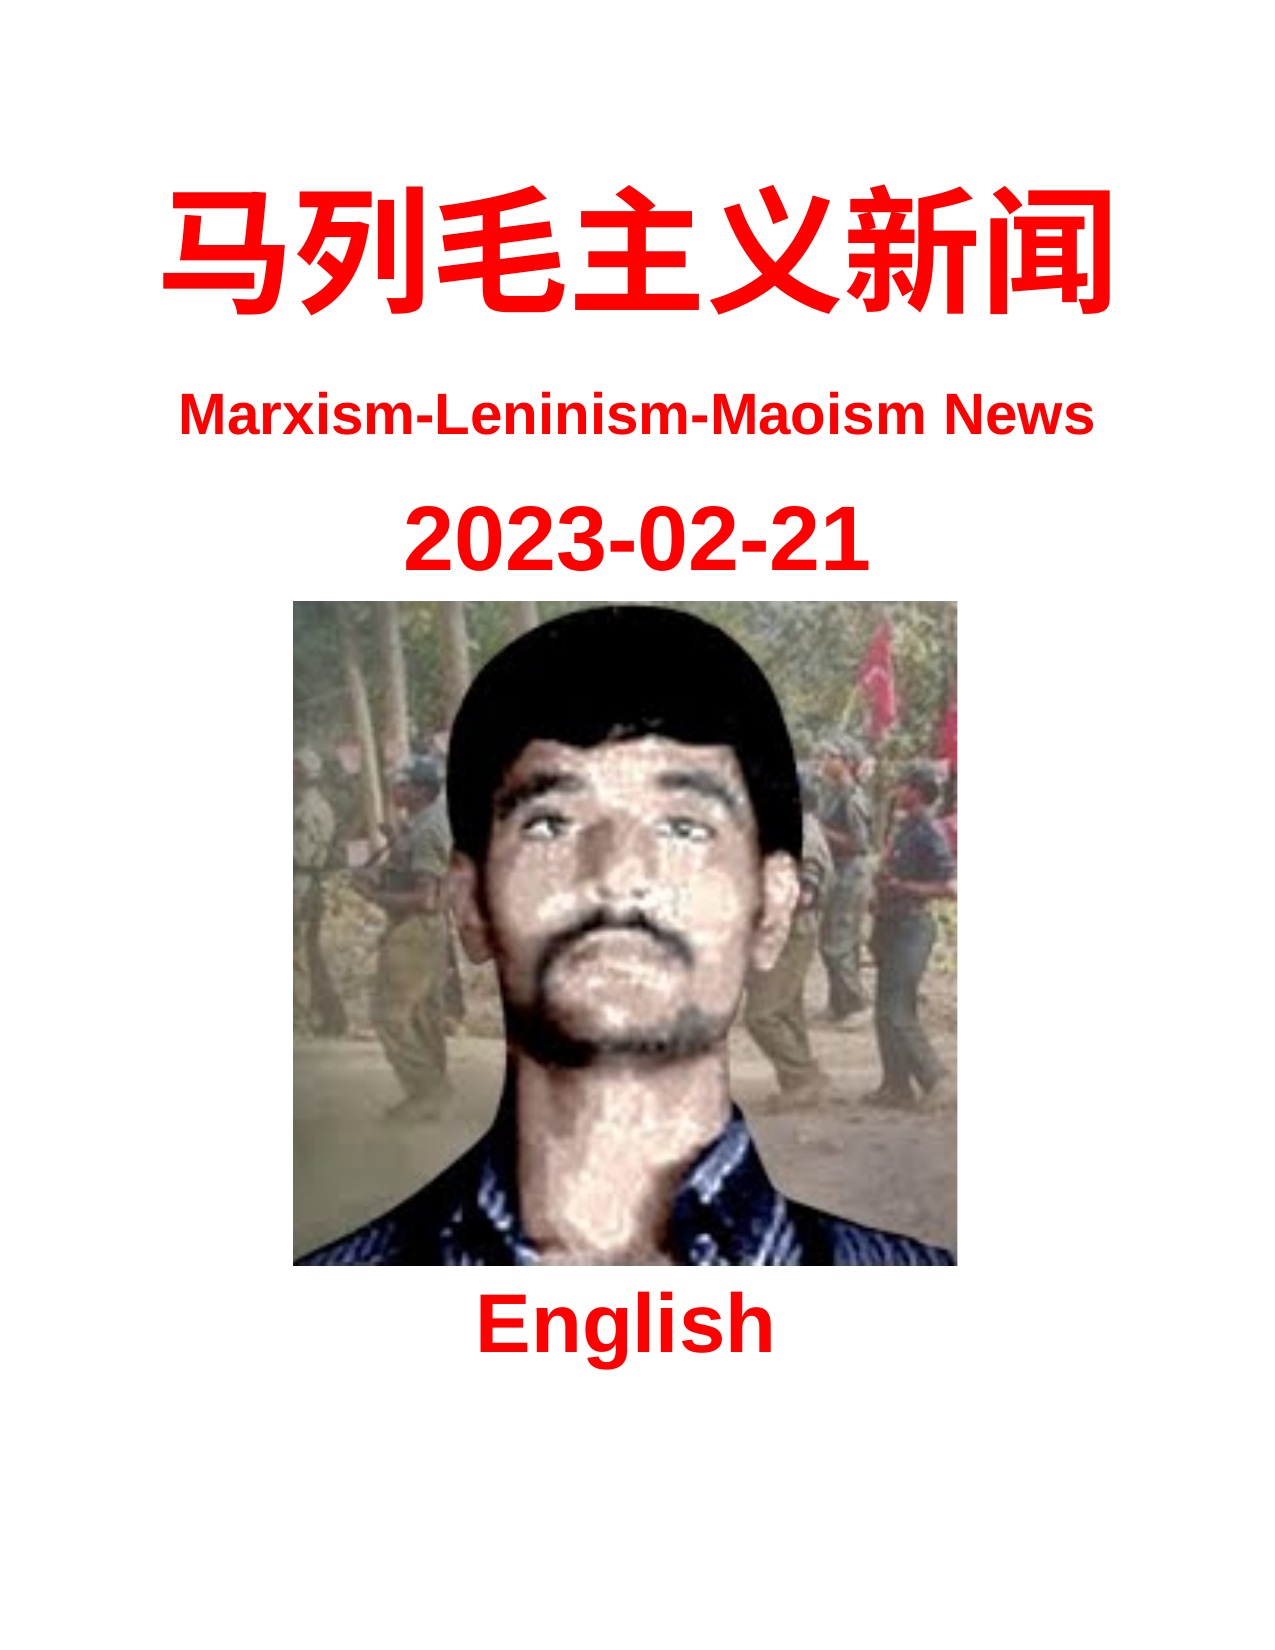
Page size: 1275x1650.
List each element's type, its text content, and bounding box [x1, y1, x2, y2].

subtitle Marxism-Leninism-Maoism News [118, 380, 1157, 447]
subtitle 马列毛主义新闻 [118, 143, 1157, 342]
subtitle 2023-02-21 [118, 484, 1157, 590]
picture [293, 601, 958, 1266]
subtitle English [118, 1274, 1157, 1370]
